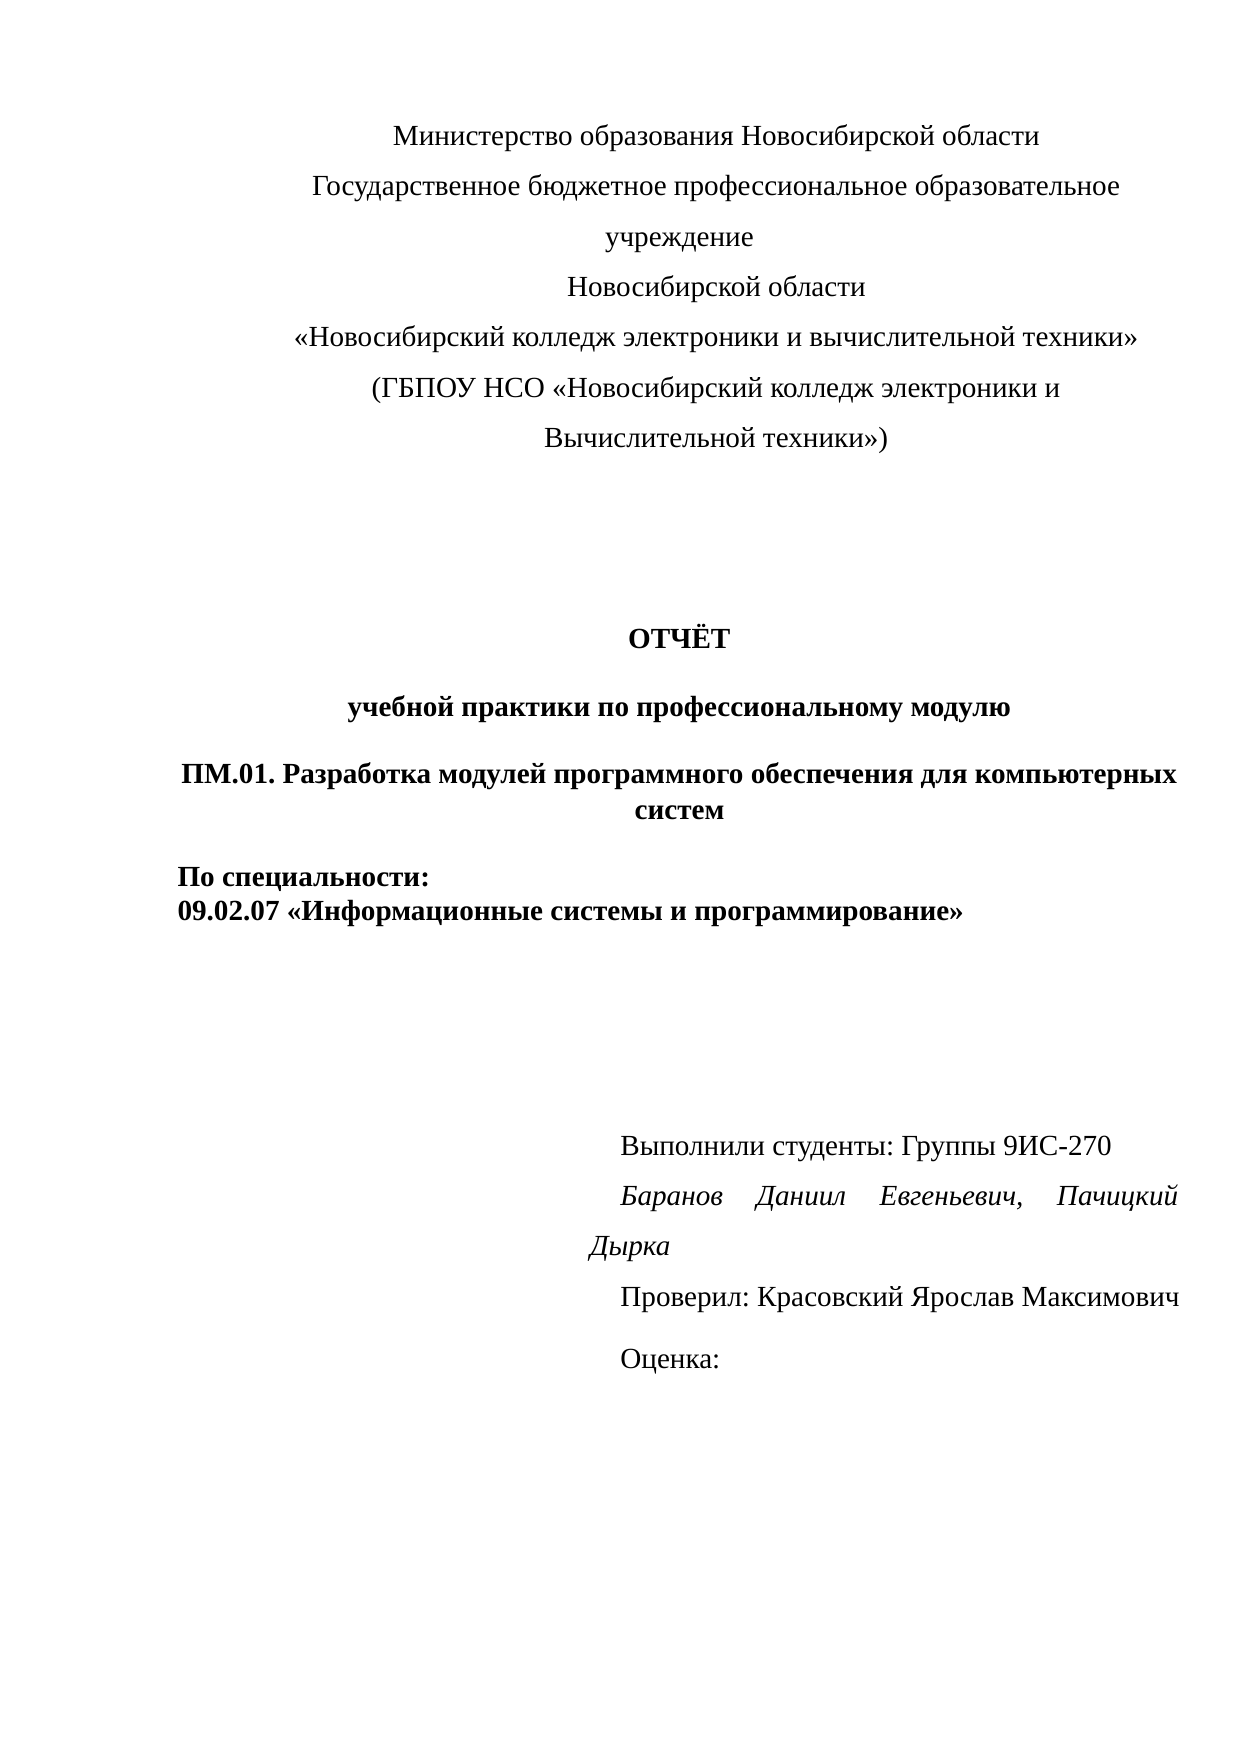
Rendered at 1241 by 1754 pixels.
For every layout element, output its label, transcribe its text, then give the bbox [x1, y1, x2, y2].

text Вычислительной техники») [177, 420, 1181, 453]
text «Новосибирский колледж электроники и вычислительной техники» [177, 319, 1181, 353]
text Оценка: [546, 1342, 1181, 1375]
text По специальности: [177, 859, 1181, 893]
text Баранов Даниил Евгеньевич, Пачицкий Дырка [590, 1178, 1181, 1262]
text Проверил: Красовский Ярослав Максимович [590, 1279, 1181, 1312]
text 09.02.07 «Информационные системы и программирование» [177, 893, 1181, 927]
text учебной практики по профессиональному модулю [177, 689, 1181, 722]
text ПМ.01. Разработка модулей программного обеспечения для компьютерных систем [177, 756, 1181, 826]
text Выполнили студенты: Группы 9ИС-270 [590, 1128, 1181, 1161]
text (ГБПОУ НСО «Новосибирский колледж электроники и [177, 370, 1181, 403]
text Министерство образования Новосибирской области [177, 118, 1181, 152]
text Государственное бюджетное профессиональное образовательное учреждение [177, 168, 1181, 252]
text Новосибирской области [177, 269, 1181, 303]
text ОТЧЁТ [177, 621, 1181, 655]
